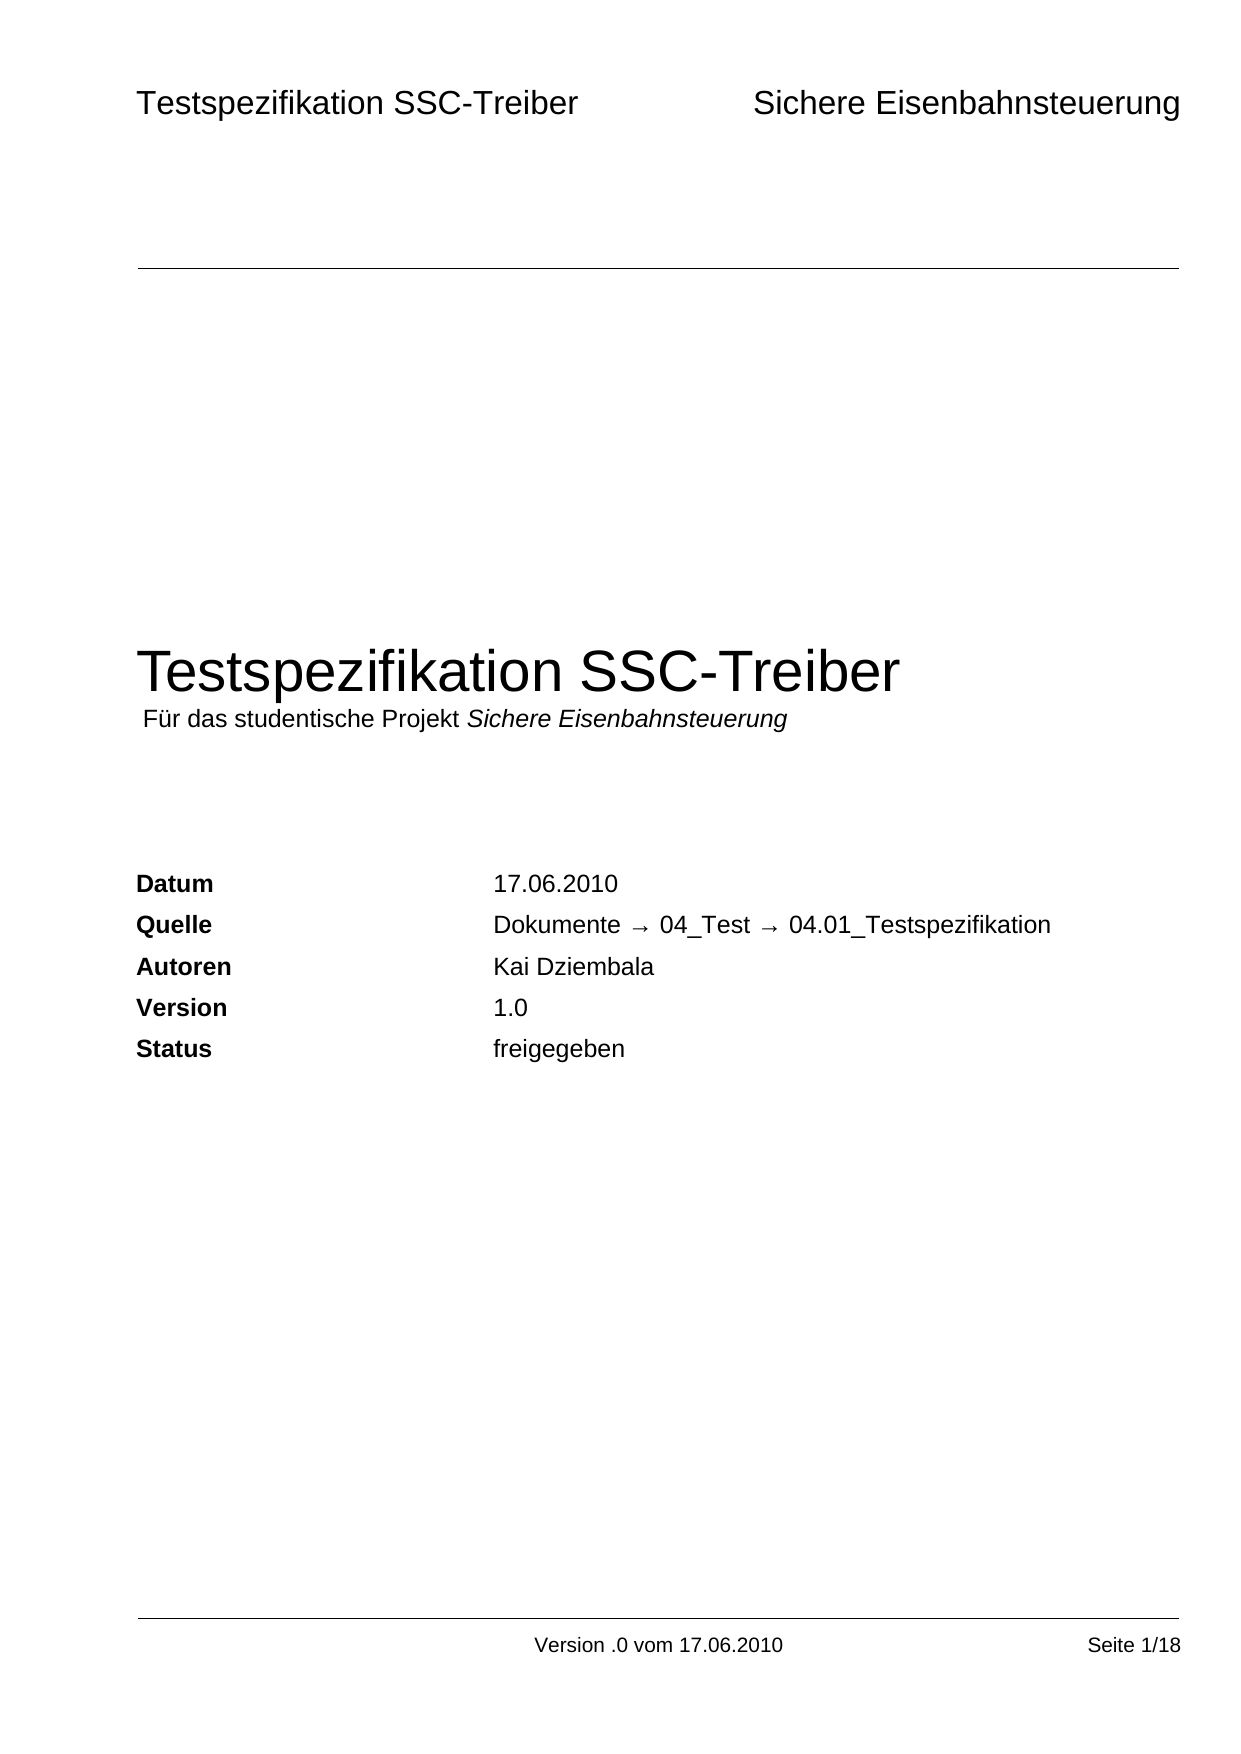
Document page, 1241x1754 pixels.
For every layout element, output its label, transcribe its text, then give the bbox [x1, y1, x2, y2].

text Version 1.0 [136, 993, 1181, 1022]
title Testspezifikation SSC-Treiber [136, 637, 1181, 704]
text Autoren Kai Dziembala [136, 952, 1181, 980]
text Für das studentische Projekt Sichere Eisenbahnsteuerung [136, 704, 1181, 733]
text Quelle Dokumente → 04_Test → 04.01_Testspezifikation [136, 910, 1181, 939]
text Status freigegeben [136, 1034, 1181, 1063]
text Datum 17.06.2010 [136, 869, 1181, 898]
